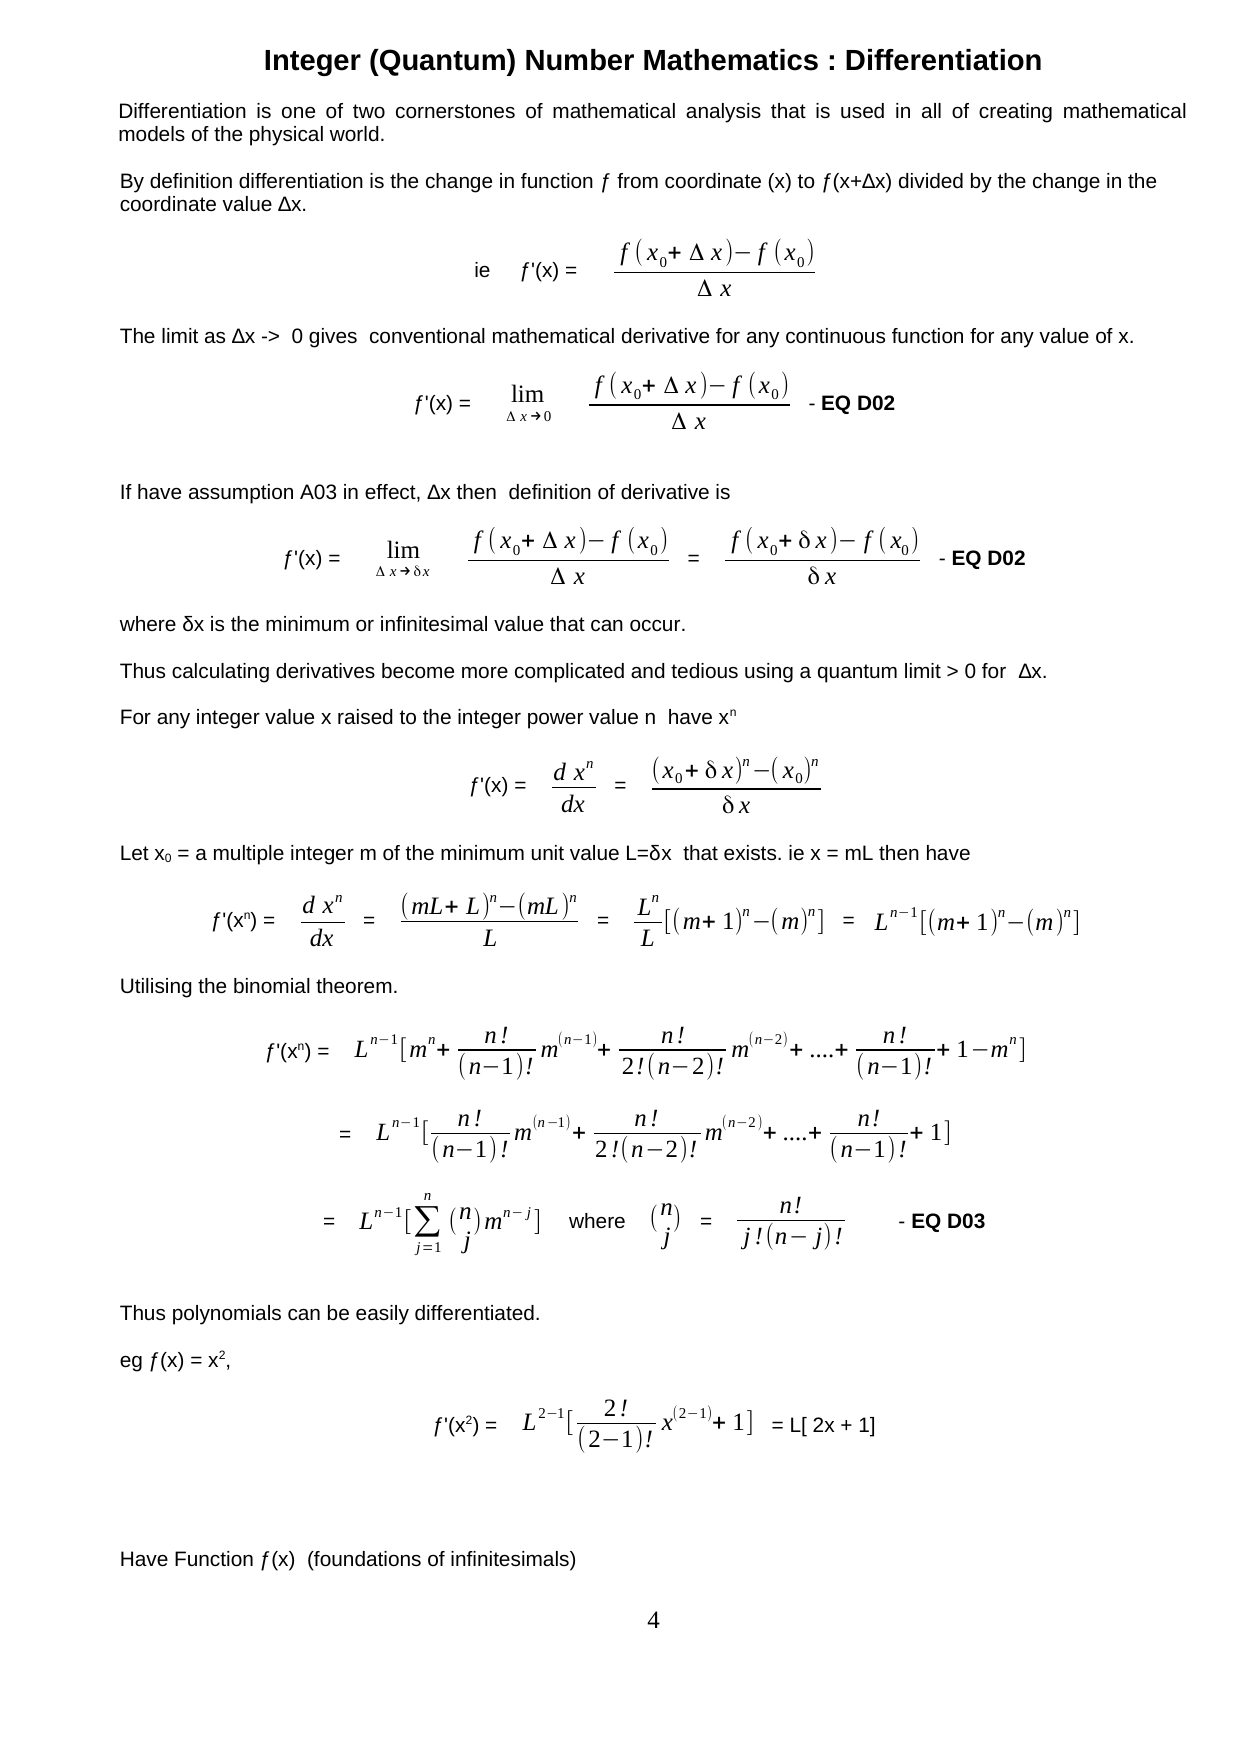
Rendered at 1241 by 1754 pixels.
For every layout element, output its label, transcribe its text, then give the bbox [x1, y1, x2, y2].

text ƒ'(x2) = = L[ 2x + 1] [119, 1395, 1188, 1455]
text ƒ'(x) = = [119, 752, 1188, 818]
text For any integer value x raised to the integer power value n have xn [119, 706, 1188, 729]
text ƒ'(x) = = - EQ D02 [119, 527, 1188, 590]
text Integer (Quantum) Number Mathematics : Differentiation [118, 44, 1188, 76]
text If have assumption A03 in effect, ∆x then definition of derivative is [119, 481, 1188, 504]
text Have Function ƒ(x) (foundations of infinitesimals) [119, 1548, 1188, 1571]
text ƒ'(xn) = = = = [119, 888, 1188, 952]
text ƒ'(x) = - EQ D02 [119, 371, 1188, 434]
text The limit as ∆x -> 0 gives conventional mathematical derivative for any continuous function for any value of x. [119, 325, 1188, 348]
text Thus polynomials can be easily differentiated. [119, 1302, 1188, 1325]
text Thus calculating derivatives become more complicated and tedious using a quantum limit > 0 for ∆x. [119, 659, 1188, 683]
text By definition differentiation is the change in function ƒ from coordinate (x) to ƒ(x+∆x) divided by the change in the coordinate value ∆x. [119, 169, 1188, 216]
text = [119, 1104, 1188, 1164]
text where δx is the minimum or infinitesimal value that can occur. [119, 613, 1188, 636]
text Let x0 = a multiple integer m of the minimum unit value L=δx that exists. ie x = mL then have [119, 842, 1188, 865]
text Utilising the binomial theorem. [119, 975, 1188, 998]
text ƒ'(xn) = [119, 1021, 1188, 1081]
text eg ƒ(x) = x2, [119, 1348, 1188, 1372]
text Differentiation is one of two cornerstones of mathematical analysis that is used in all of creating mathematical models of the physical world. [118, 99, 1188, 146]
text ie ƒ'(x) = [119, 239, 1188, 302]
text = where = - EQ D03 [119, 1188, 1188, 1255]
